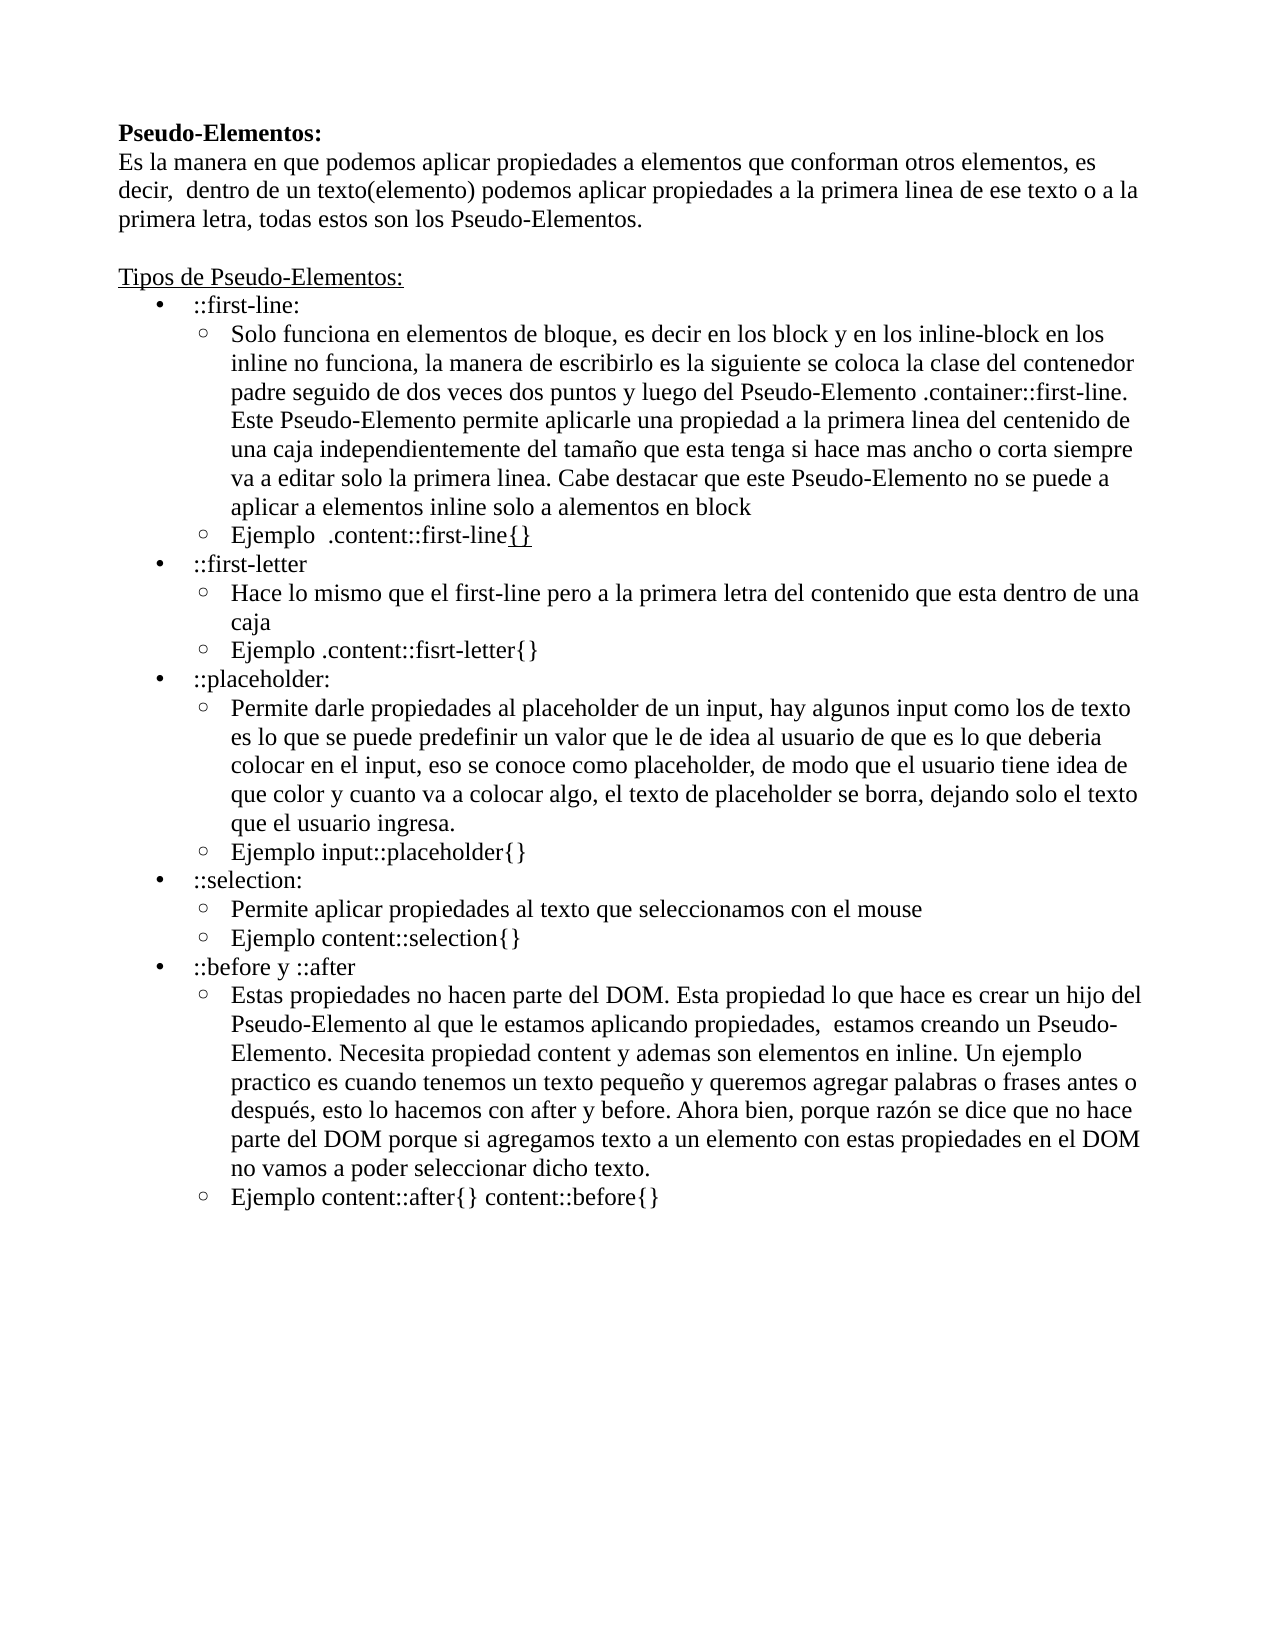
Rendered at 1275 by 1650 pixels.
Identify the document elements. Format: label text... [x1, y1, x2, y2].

list Solo funciona en elementos de bloque, es decir en los block y en los inline-block en los inline no funciona, la manera de escribirlo es la siguiente se coloca la clase del contenedor padre seguido de dos veces dos puntos y luego del Pseudo-Elemento .container::first-line. Este Pseudo-Elemento permite aplicarle una propiedad a la primera linea del centenido de una caja independientemente del tamaño que esta tenga si hace mas ancho o corta siempre va a editar solo la primera linea. Cabe destacar que este Pseudo-Elemento no se puede a aplicar a elementos inline solo a alementos en block [193, 319, 1157, 521]
list Ejemplo .content::fisrt-letter{} [193, 636, 1157, 664]
list ::before y ::after [156, 952, 1157, 981]
list Ejemplo input::placeholder{} [193, 837, 1157, 866]
list Ejemplo content::selection{} [193, 923, 1157, 952]
text Tipos de Pseudo-Elementos: [118, 262, 1157, 291]
list ::selection: [156, 866, 1157, 894]
list ::first-line: [156, 291, 1157, 319]
list Hace lo mismo que el first-line pero a la primera letra del contenido que esta dentro de una caja [193, 578, 1157, 636]
text Pseudo-Elementos: [118, 118, 1157, 147]
text Es la manera en que podemos aplicar propiedades a elementos que conforman otros elementos, es decir, dentro de un texto(elemento) podemos aplicar propiedades a la primera linea de ese texto o a la primera letra, todas estos son los Pseudo-Elementos. [118, 147, 1157, 233]
list ::placeholder: [156, 664, 1157, 693]
list Ejemplo .content::first-line{} [193, 521, 1157, 549]
list Ejemplo content::after{} content::before{} [193, 1182, 1157, 1211]
list Estas propiedades no hacen parte del DOM. Esta propiedad lo que hace es crear un hijo del Pseudo-Elemento al que le estamos aplicando propiedades, estamos creando un Pseudo-Elemento. Necesita propiedad content y ademas son elementos en inline. Un ejemplo practico es cuando tenemos un texto pequeño y queremos agregar palabras o frases antes o después, esto lo hacemos con after y before. Ahora bien, porque razón se dice que no hace parte del DOM porque si agregamos texto a un elemento con estas propiedades en el DOM no vamos a poder seleccionar dicho texto. [193, 981, 1157, 1182]
list Permite darle propiedades al placeholder de un input, hay algunos input como los de texto es lo que se puede predefinir un valor que le de idea al usuario de que es lo que deberia colocar en el input, eso se conoce como placeholder, de modo que el usuario tiene idea de que color y cuanto va a colocar algo, el texto de placeholder se borra, dejando solo el texto que el usuario ingresa. [193, 693, 1157, 837]
list ::first-letter [156, 549, 1157, 578]
list Permite aplicar propiedades al texto que seleccionamos con el mouse [193, 894, 1157, 923]
